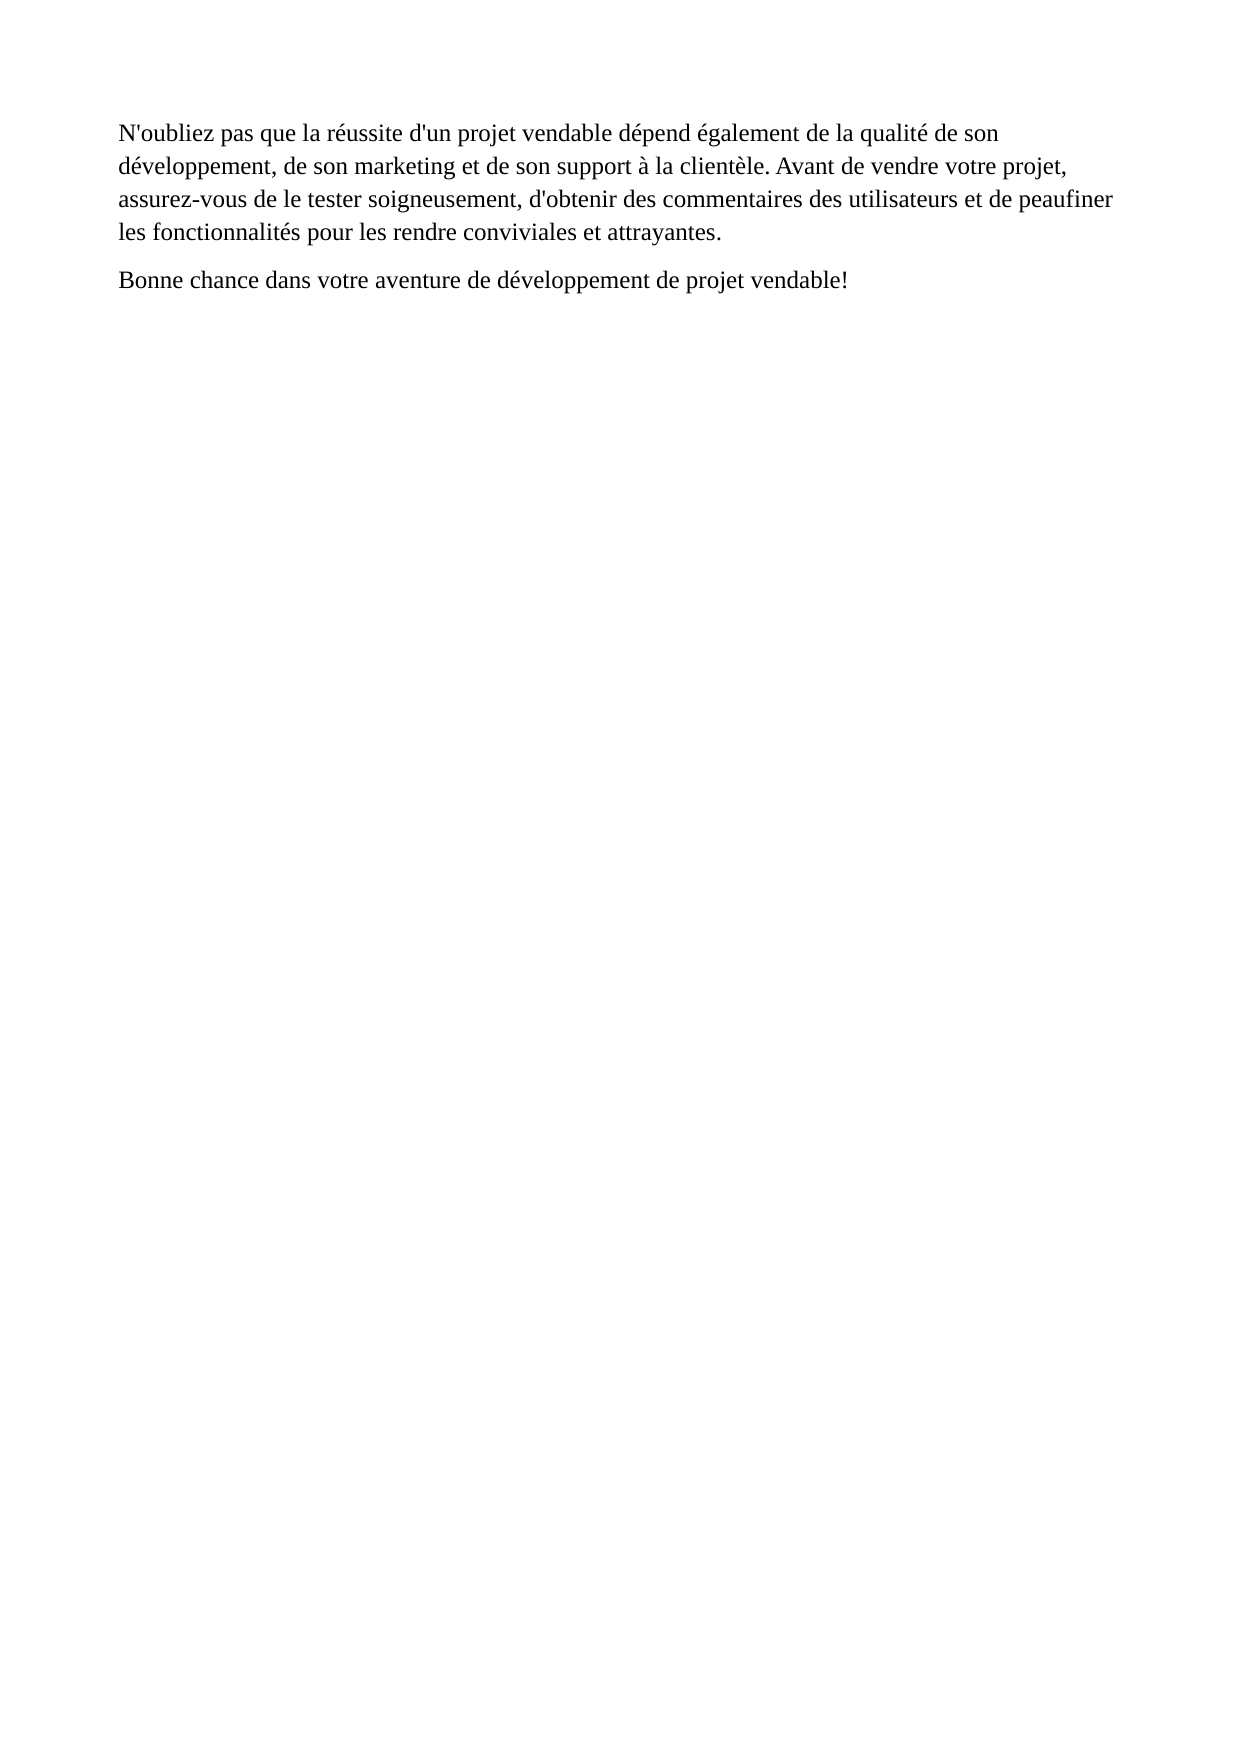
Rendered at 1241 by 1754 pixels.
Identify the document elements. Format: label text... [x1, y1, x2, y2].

text N'oubliez pas que la réussite d'un projet vendable dépend également de la qualité de son développement, de son marketing et de son support à la clientèle. Avant de vendre votre projet, assurez-vous de le tester soigneusement, d'obtenir des commentaires des utilisateurs et de peaufiner les fonctionnalités pour les rendre conviviales et attrayantes. [118, 118, 1122, 246]
text Bonne chance dans votre aventure de développement de projet vendable! [118, 265, 1122, 293]
